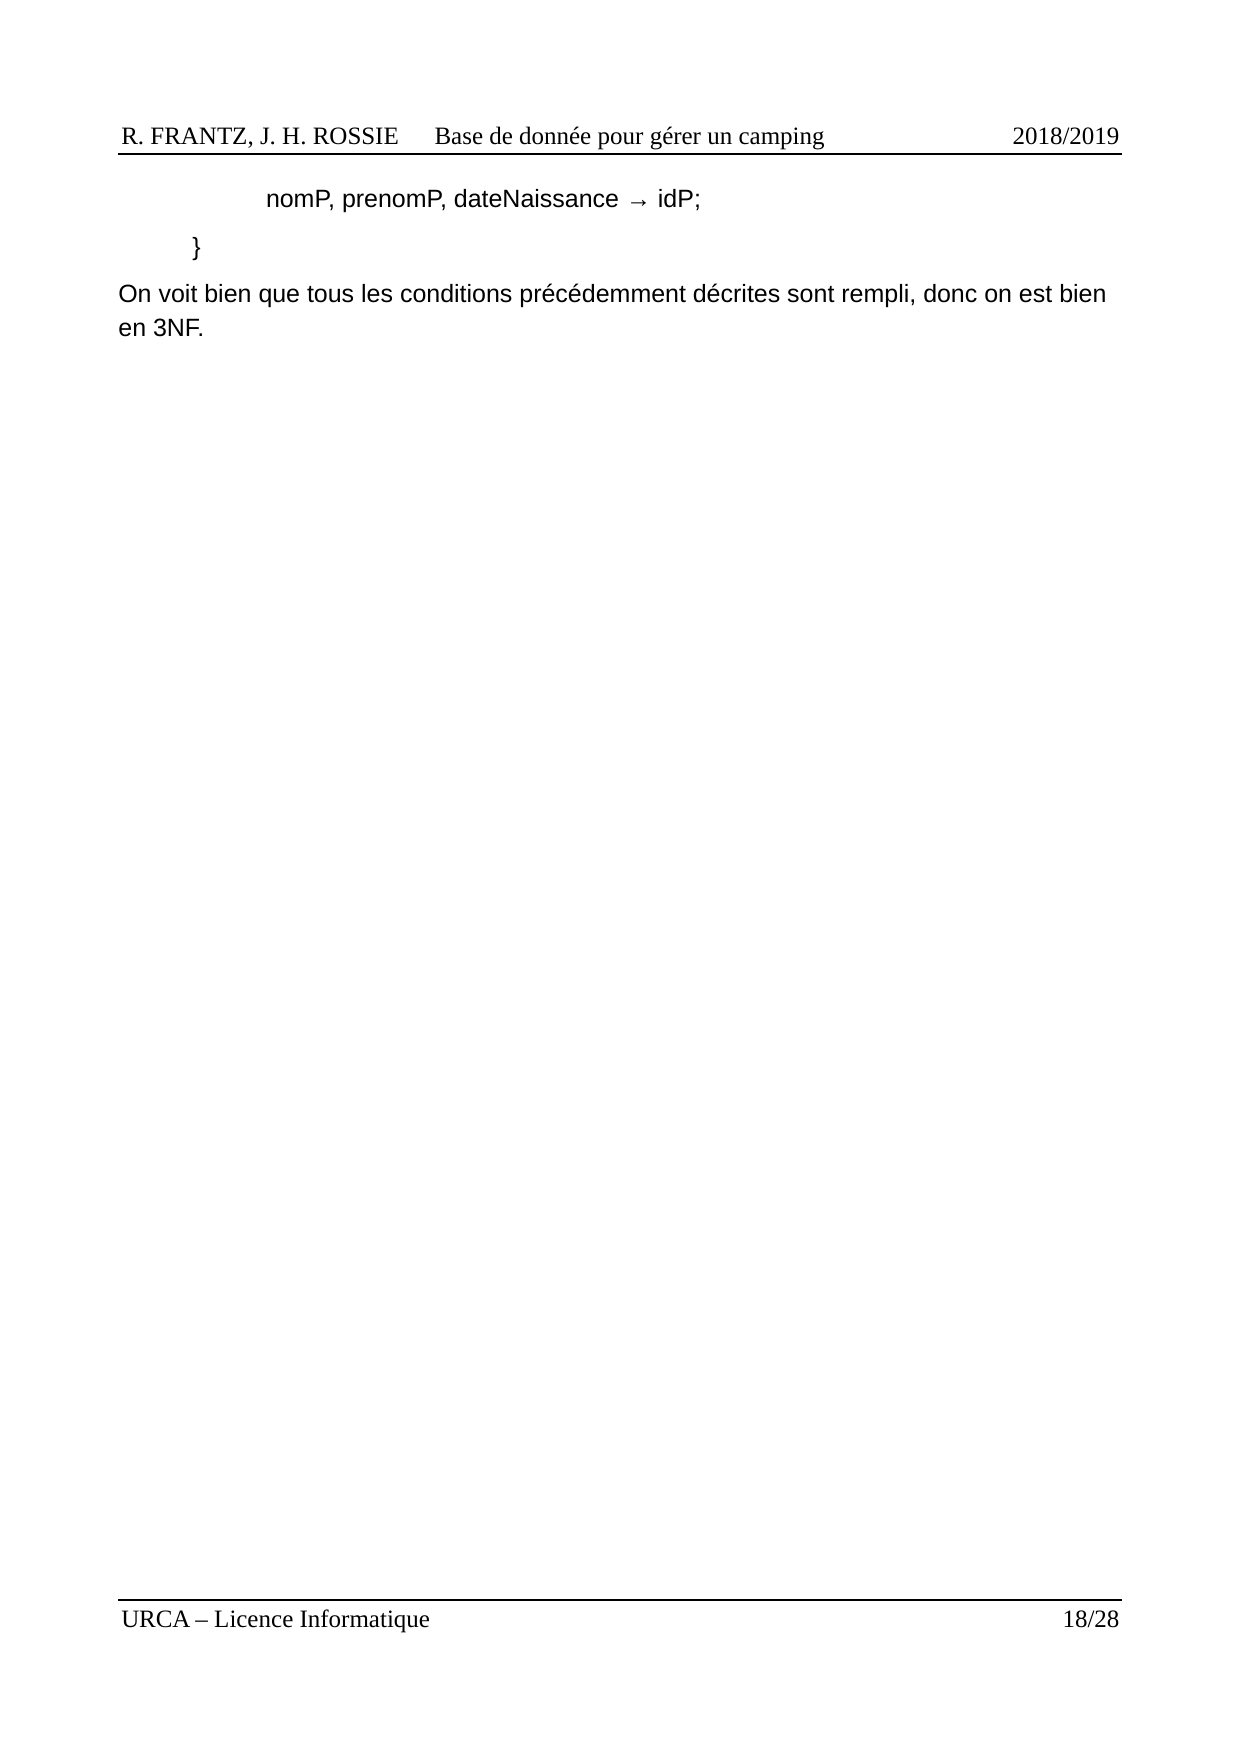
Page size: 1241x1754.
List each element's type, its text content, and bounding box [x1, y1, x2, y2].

text On voit bien que tous les conditions précédemment décrites sont rempli, donc on est bien en 3NF. [118, 279, 1122, 341]
text } [118, 232, 1122, 261]
text nomP, prenomP, dateNaissance → idP; [118, 184, 1122, 213]
